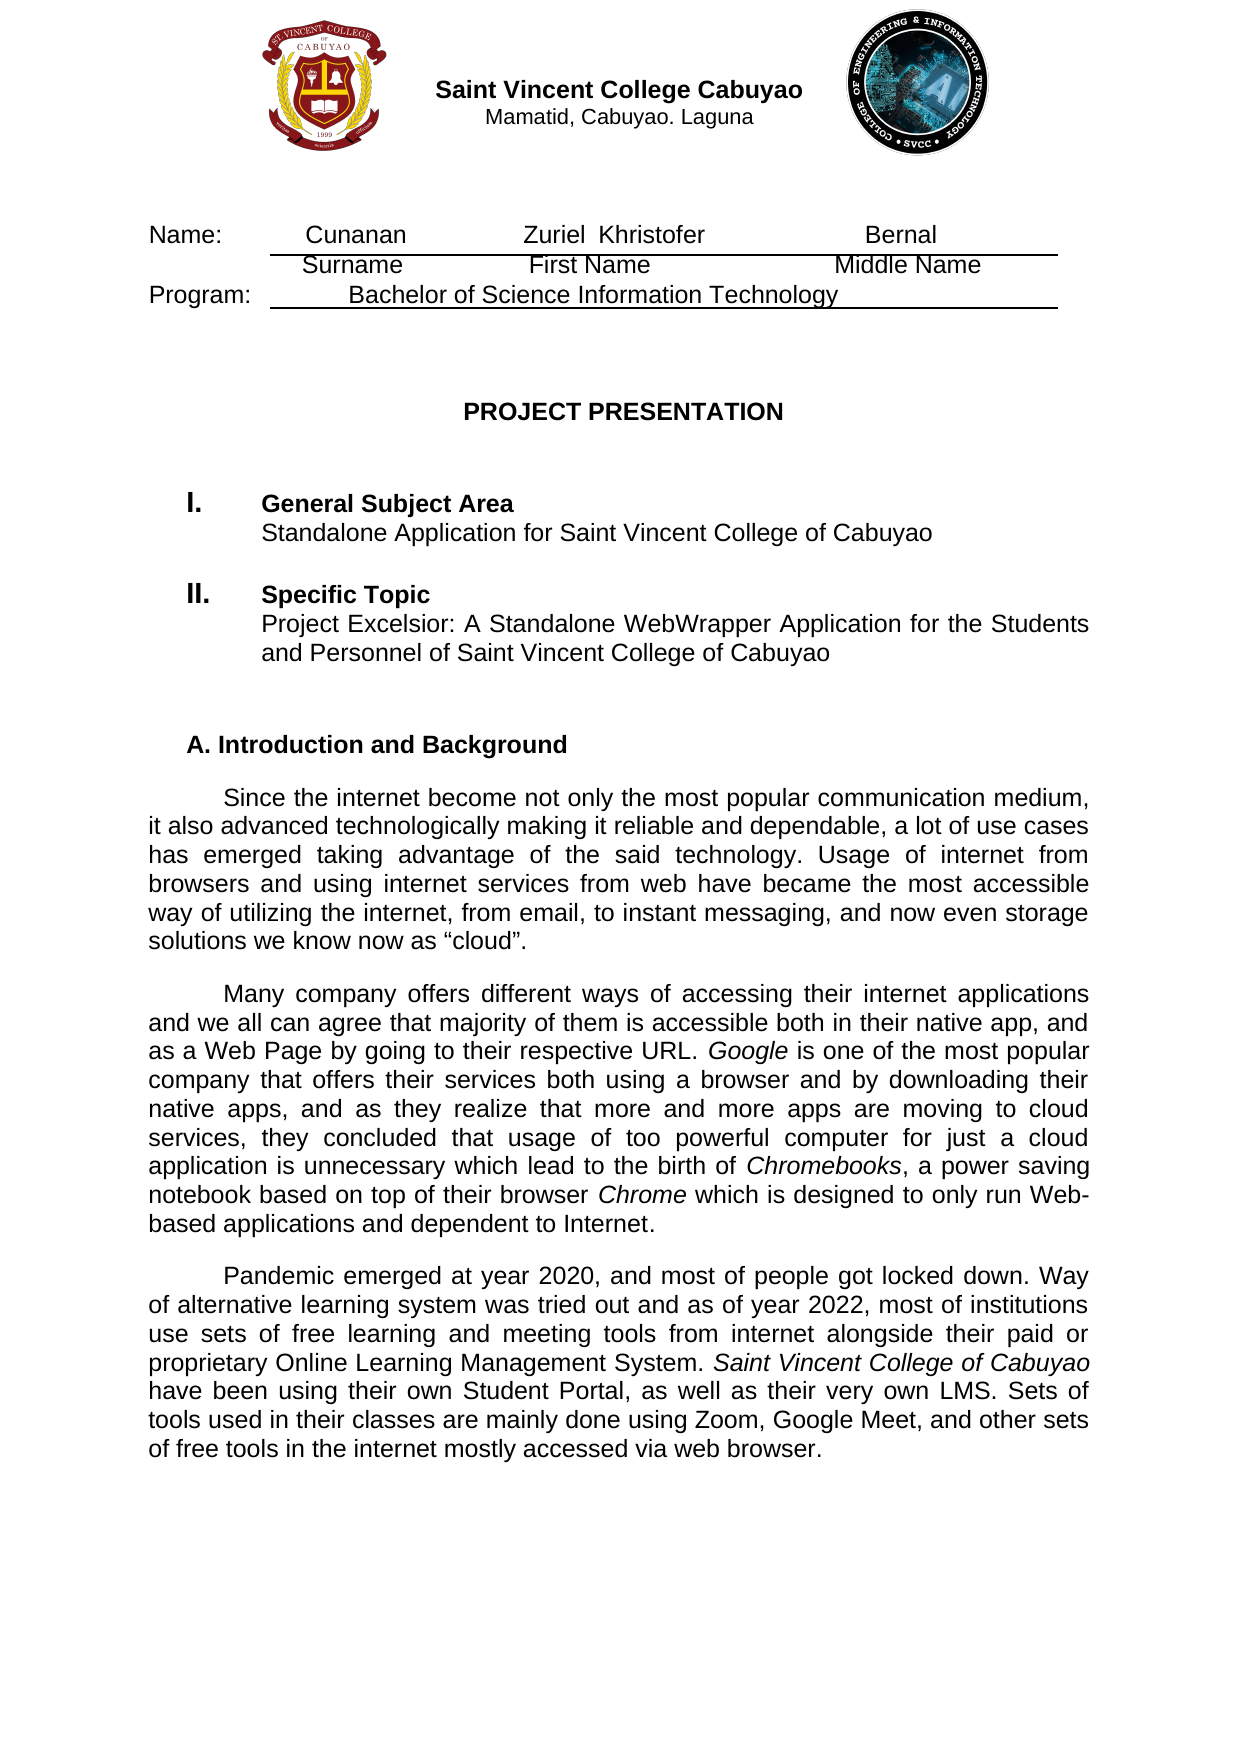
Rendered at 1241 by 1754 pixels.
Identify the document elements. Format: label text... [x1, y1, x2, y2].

text Many company offers different ways of accessing their internet applications and we all can agree that majority of them is accessible both in their native app, and as a Web Page by going to their respective URL. Google is one of the most popular company that offers their services both using a browser and by downloading their native apps, and as they realize that more and more apps are moving to cloud services, they concluded that usage of too powerful computer for just a cloud application is unnecessary which lead to the birth of Chromebooks, a power saving notebook based on top of their browser Chrome which is designed to only run Web-based applications and dependent to Internet. [148, 979, 1091, 1238]
text Name: Cunanan Zuriel Khristofer Bernal [148, 220, 1091, 249]
text Standalone Application for Saint Vincent College of Cabuyao [189, 518, 1091, 547]
subtitle PROJECT PRESENTATION [357, 397, 883, 425]
text Pandemic emerged at year 2020, and most of people got locked down. Way of alternative learning system was tried out and as of year 2022, most of institutions use sets of free learning and meeting tools from internet alongside their paid or proprietary Online Learning Management System. Saint Vincent College of Cabuyao have been using their own Student Portal, as well as their very own LMS. Sets of tools used in their classes are mainly done using Zoom, Google Meet, and other sets of free tools in the internet mostly accessed via web browser. [148, 1261, 1091, 1463]
picture [818, 3, 1017, 162]
text Program: Bachelor of Science Information Technology [148, 280, 1091, 309]
picture [237, 0, 418, 180]
list General Subject Area [186, 484, 1091, 518]
text Surname First Name Middle Name [148, 250, 1091, 279]
text A. Introduction and Background [186, 730, 1091, 759]
text Since the internet become not only the most popular communication medium, it also advanced technologically making it reliable and dependable, a lot of use cases has emerged taking advantage of the said technology. Usage of internet from browsers and using internet services from web have became the most accessible way of utilizing the internet, from email, to instant messaging, and now even storage solutions we know now as “cloud”. [148, 783, 1091, 955]
list Specific Topic [186, 576, 1091, 609]
list Project Excelsior: A Standalone WebWrapper Application for the Students and Personnel of Saint Vincent College of Cabuyao [186, 609, 1091, 667]
